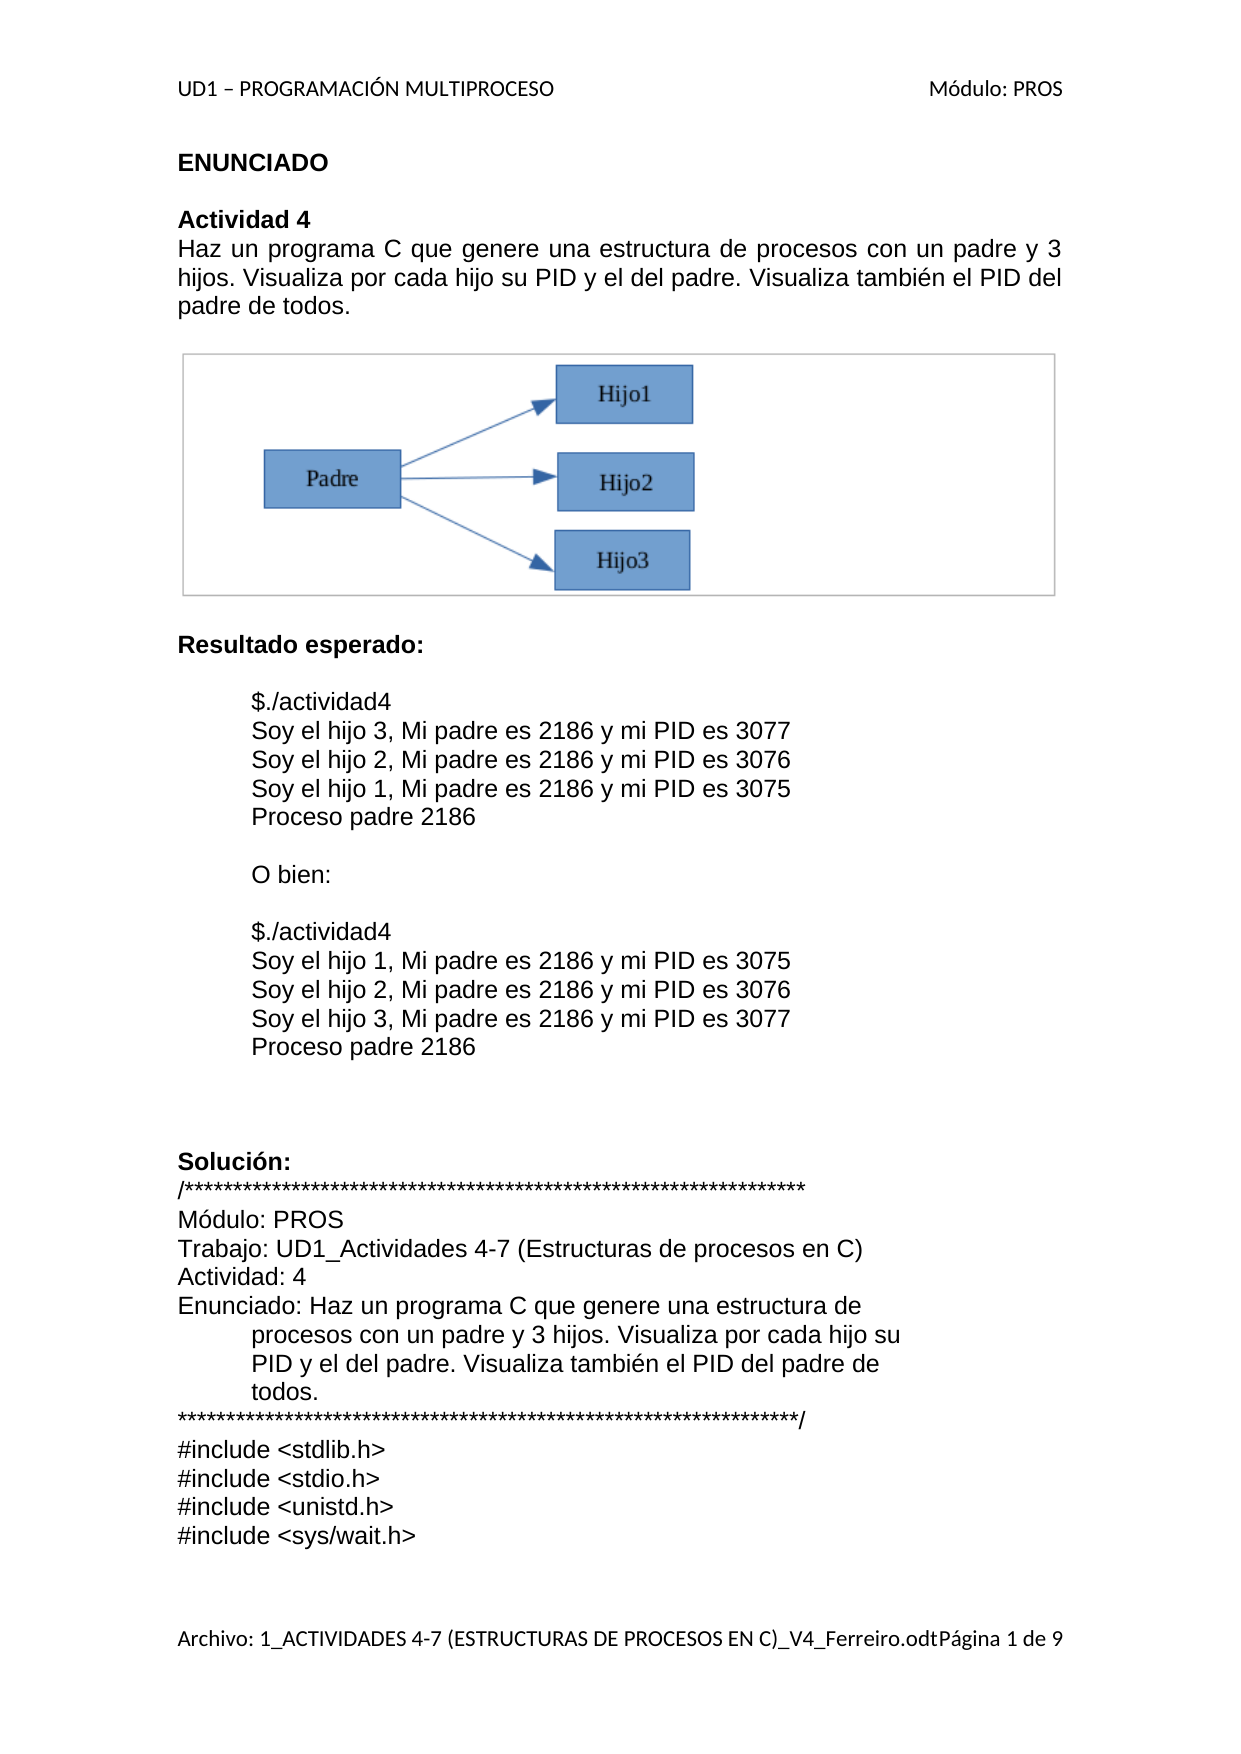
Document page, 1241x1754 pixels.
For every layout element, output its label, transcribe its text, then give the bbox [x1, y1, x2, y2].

picture [177, 348, 1063, 602]
text Proceso padre 2186 [251, 802, 1063, 831]
text $./actividad4 [251, 687, 1063, 716]
text Soy el hijo 2, Mi padre es 2186 y mi PID es 3076 [251, 745, 1063, 774]
text O bien: [251, 860, 1063, 889]
text Soy el hijo 3, Mi padre es 2186 y mi PID es 3077 [251, 716, 1063, 745]
text todos. [177, 1377, 1063, 1406]
text $./actividad4 [251, 917, 1063, 946]
text #include <sys/wait.h> [177, 1521, 1063, 1550]
text ****************************************************************/ [177, 1406, 1063, 1435]
text Módulo: PROS [177, 1205, 1063, 1234]
text /**************************************************************** [177, 1176, 1063, 1205]
text Enunciado: Haz un programa C que genere una estructura de [177, 1291, 1063, 1320]
text ENUNCIADO [177, 148, 1063, 176]
text #include <stdlib.h> [177, 1435, 1063, 1464]
text Solución: [177, 1147, 1063, 1176]
text PID y el del padre. Visualiza también el PID del padre de [177, 1349, 1063, 1377]
text #include <unistd.h> [177, 1492, 1063, 1521]
text Proceso padre 2186 [251, 1032, 1063, 1061]
text Haz un programa C que genere una estructura de procesos con un padre y 3 hijos. Visualiza por cada hijo su PID y el del padre. Visualiza también el PID del padre de todos. [177, 234, 1063, 320]
text Soy el hijo 1, Mi padre es 2186 y mi PID es 3075 [251, 946, 1063, 975]
text Soy el hijo 2, Mi padre es 2186 y mi PID es 3076 [251, 975, 1063, 1004]
text #include <stdio.h> [177, 1464, 1063, 1492]
text Actividad: 4 [177, 1262, 1063, 1291]
text Soy el hijo 3, Mi padre es 2186 y mi PID es 3077 [251, 1004, 1063, 1032]
text Soy el hijo 1, Mi padre es 2186 y mi PID es 3075 [251, 774, 1063, 802]
text procesos con un padre y 3 hijos. Visualiza por cada hijo su [177, 1320, 1063, 1349]
text Trabajo: UD1_Actividades 4-7 (Estructuras de procesos en C) [177, 1234, 1063, 1262]
text Resultado esperado: [177, 630, 1063, 659]
text Actividad 4 [177, 205, 1063, 234]
